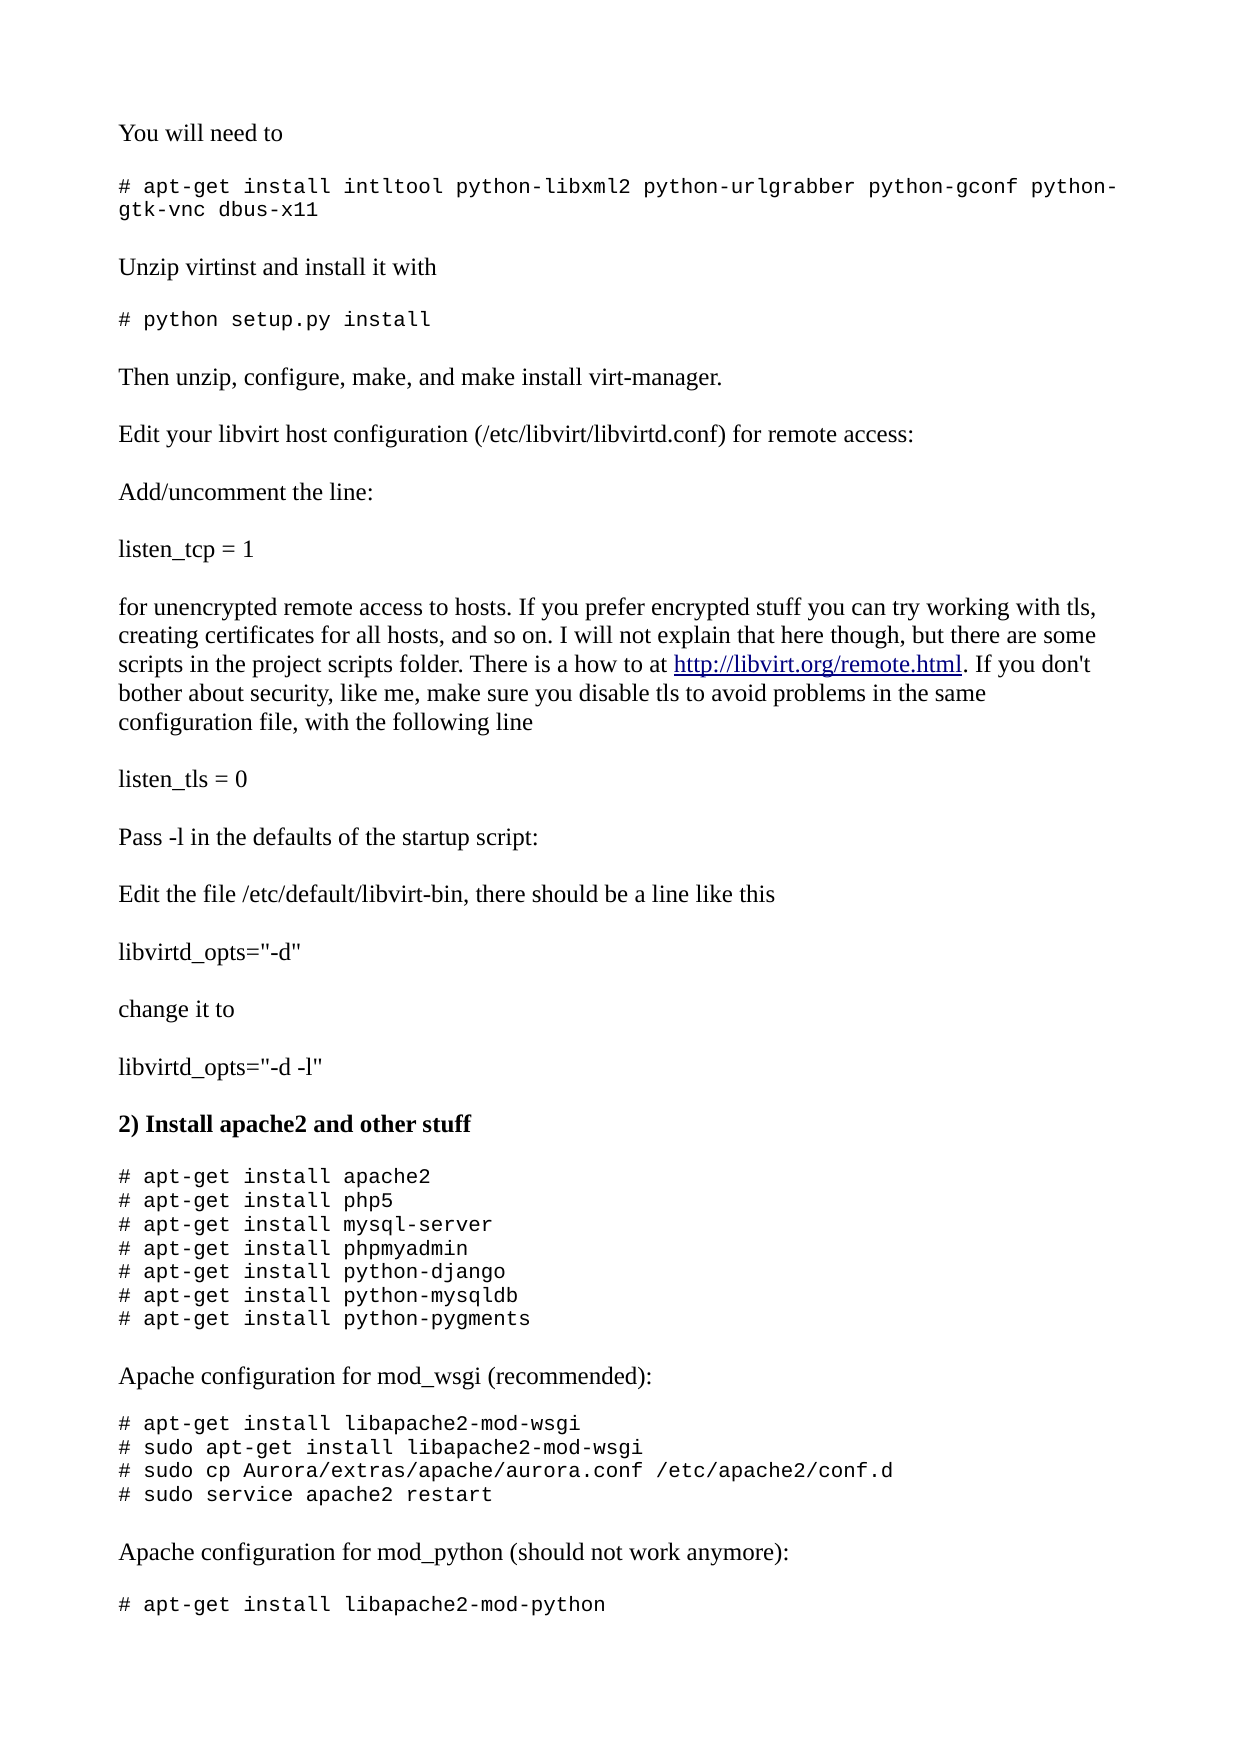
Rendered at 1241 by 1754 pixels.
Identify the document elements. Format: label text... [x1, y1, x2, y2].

text listen_tls = 0 [118, 764, 1122, 793]
text Unzip virtinst and install it with [118, 252, 1122, 280]
text # apt-get install php5 [118, 1190, 1122, 1214]
text You will need to [118, 118, 1122, 147]
text # apt-get install libapache2-mod-python [118, 1594, 1122, 1618]
text listen_tcp = 1 [118, 534, 1122, 563]
text Edit the file /etc/default/libvirt-bin, there should be a line like this [118, 879, 1122, 908]
text Apache configuration for mod_python (should not work anymore): [118, 1537, 1122, 1565]
text # apt-get install apache2 [118, 1167, 1122, 1190]
text # sudo cp Aurora/extras/apache/aurora.conf /etc/apache2/conf.d [118, 1461, 1122, 1484]
text # apt-get install phpmyadmin [118, 1237, 1122, 1261]
text # apt-get install python-django [118, 1261, 1122, 1285]
text # apt-get install python-pygments [118, 1308, 1122, 1332]
text Pass -l in the defaults of the startup script: [118, 822, 1122, 850]
text # sudo service apache2 restart [118, 1484, 1122, 1508]
text change it to [118, 994, 1122, 1023]
text # apt-get install mysql-server [118, 1214, 1122, 1237]
text # apt-get install libapache2-mod-wsgi [118, 1413, 1122, 1437]
text Then unzip, configure, make, and make install virt-manager. [118, 362, 1122, 390]
text # apt-get install intltool python-libxml2 python-urlgrabber python-gconf python-gtk-vnc dbus-x11 [118, 176, 1122, 223]
text for unencrypted remote access to hosts. If you prefer encrypted stuff you can try working with tls, creating certificates for all hosts, and so on. I will not explain that here though, but there are some scripts in the project scripts folder. There is a how to at http://libvirt.org/remote.html. If you don't bother about security, like me, make sure you disable tls to avoid problems in the same configuration file, with the following line [118, 592, 1122, 735]
text Add/uncomment the line: [118, 477, 1122, 505]
text Apache configuration for mod_wsgi (recommended): [118, 1361, 1122, 1389]
text # python setup.py install [118, 309, 1122, 333]
text Edit your libvirt host configuration (/etc/libvirt/libvirtd.conf) for remote access: [118, 419, 1122, 448]
text 2) Install apache2 and other stuff [118, 1109, 1122, 1138]
text # sudo apt-get install libapache2-mod-wsgi [118, 1437, 1122, 1461]
text libvirtd_opts="-d" [118, 937, 1122, 965]
text # apt-get install python-mysqldb [118, 1285, 1122, 1308]
text libvirtd_opts="-d -l" [118, 1052, 1122, 1080]
